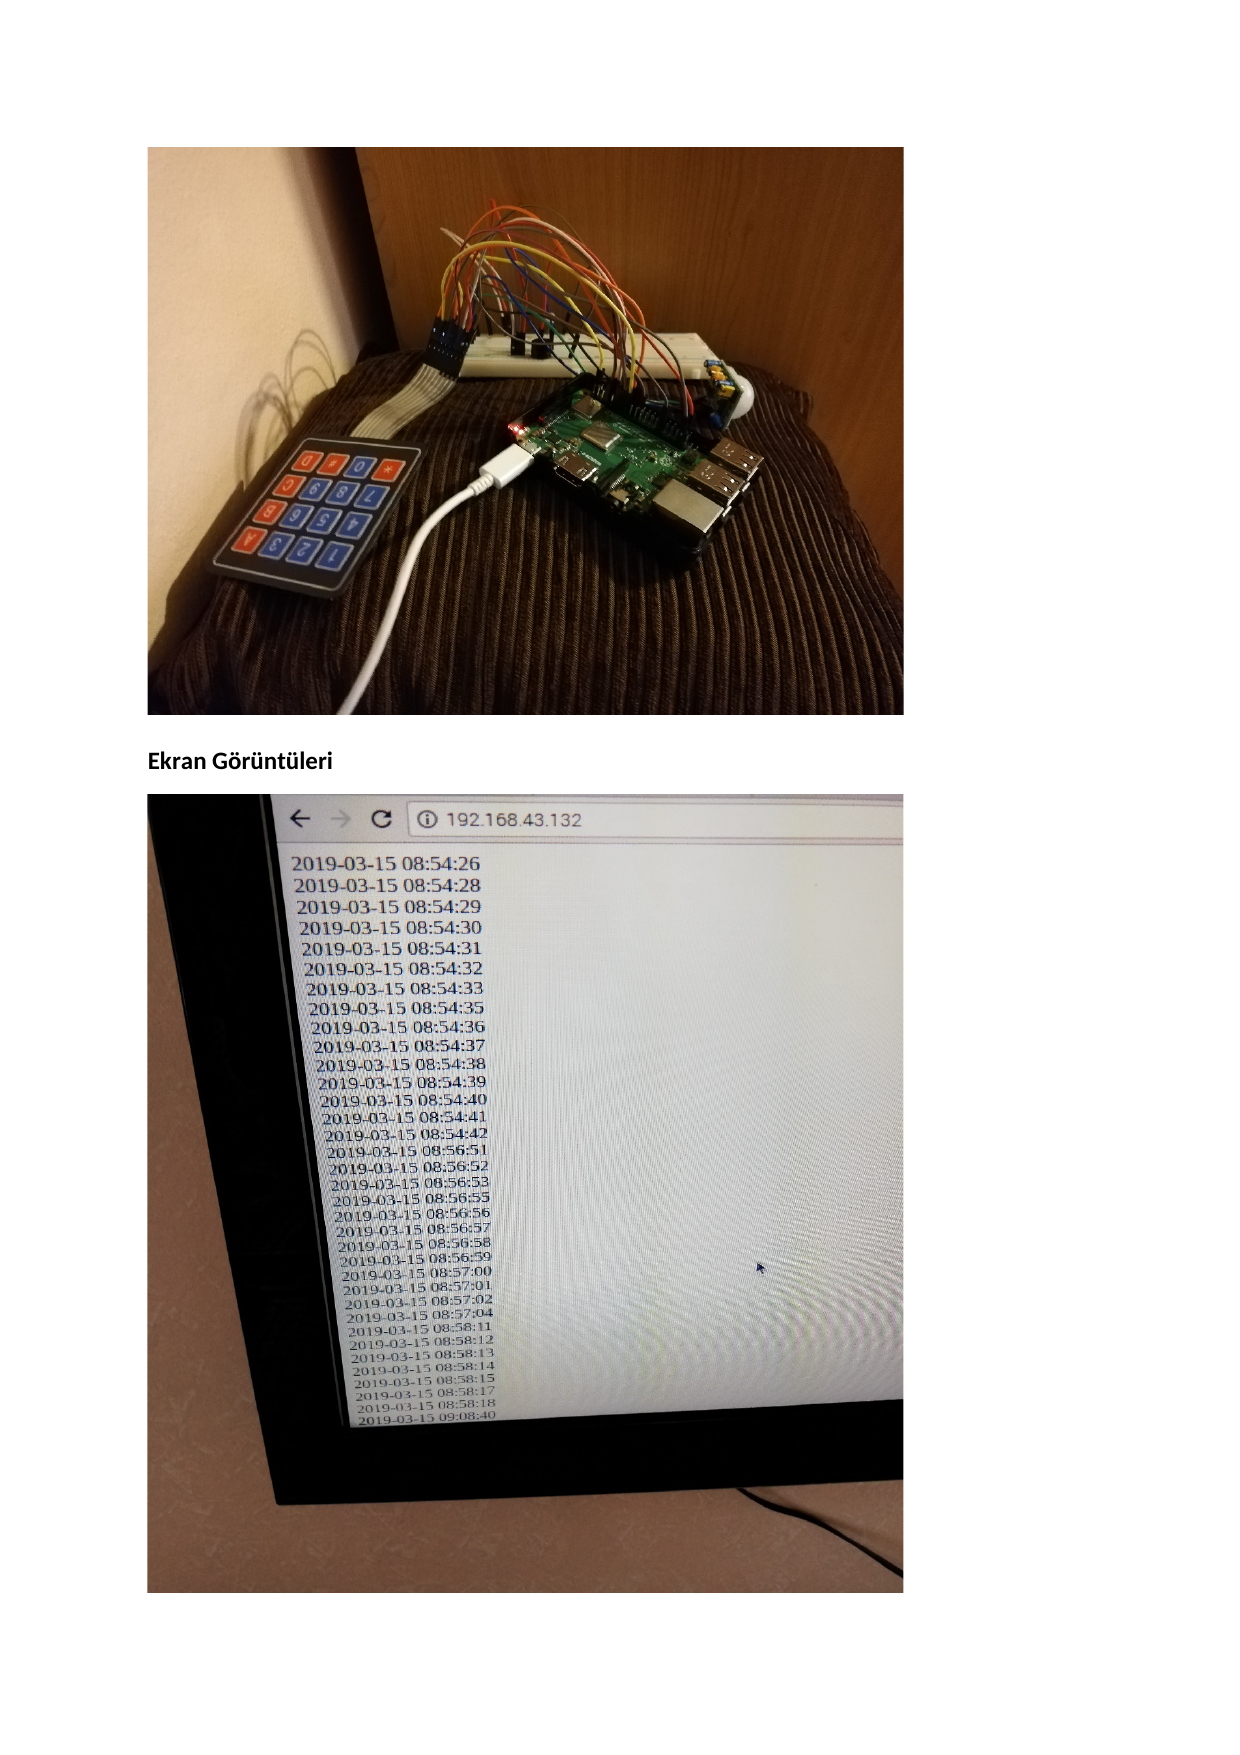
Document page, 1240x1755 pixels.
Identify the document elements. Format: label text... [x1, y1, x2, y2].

text Ekran Görüntüleri [148, 745, 1092, 776]
